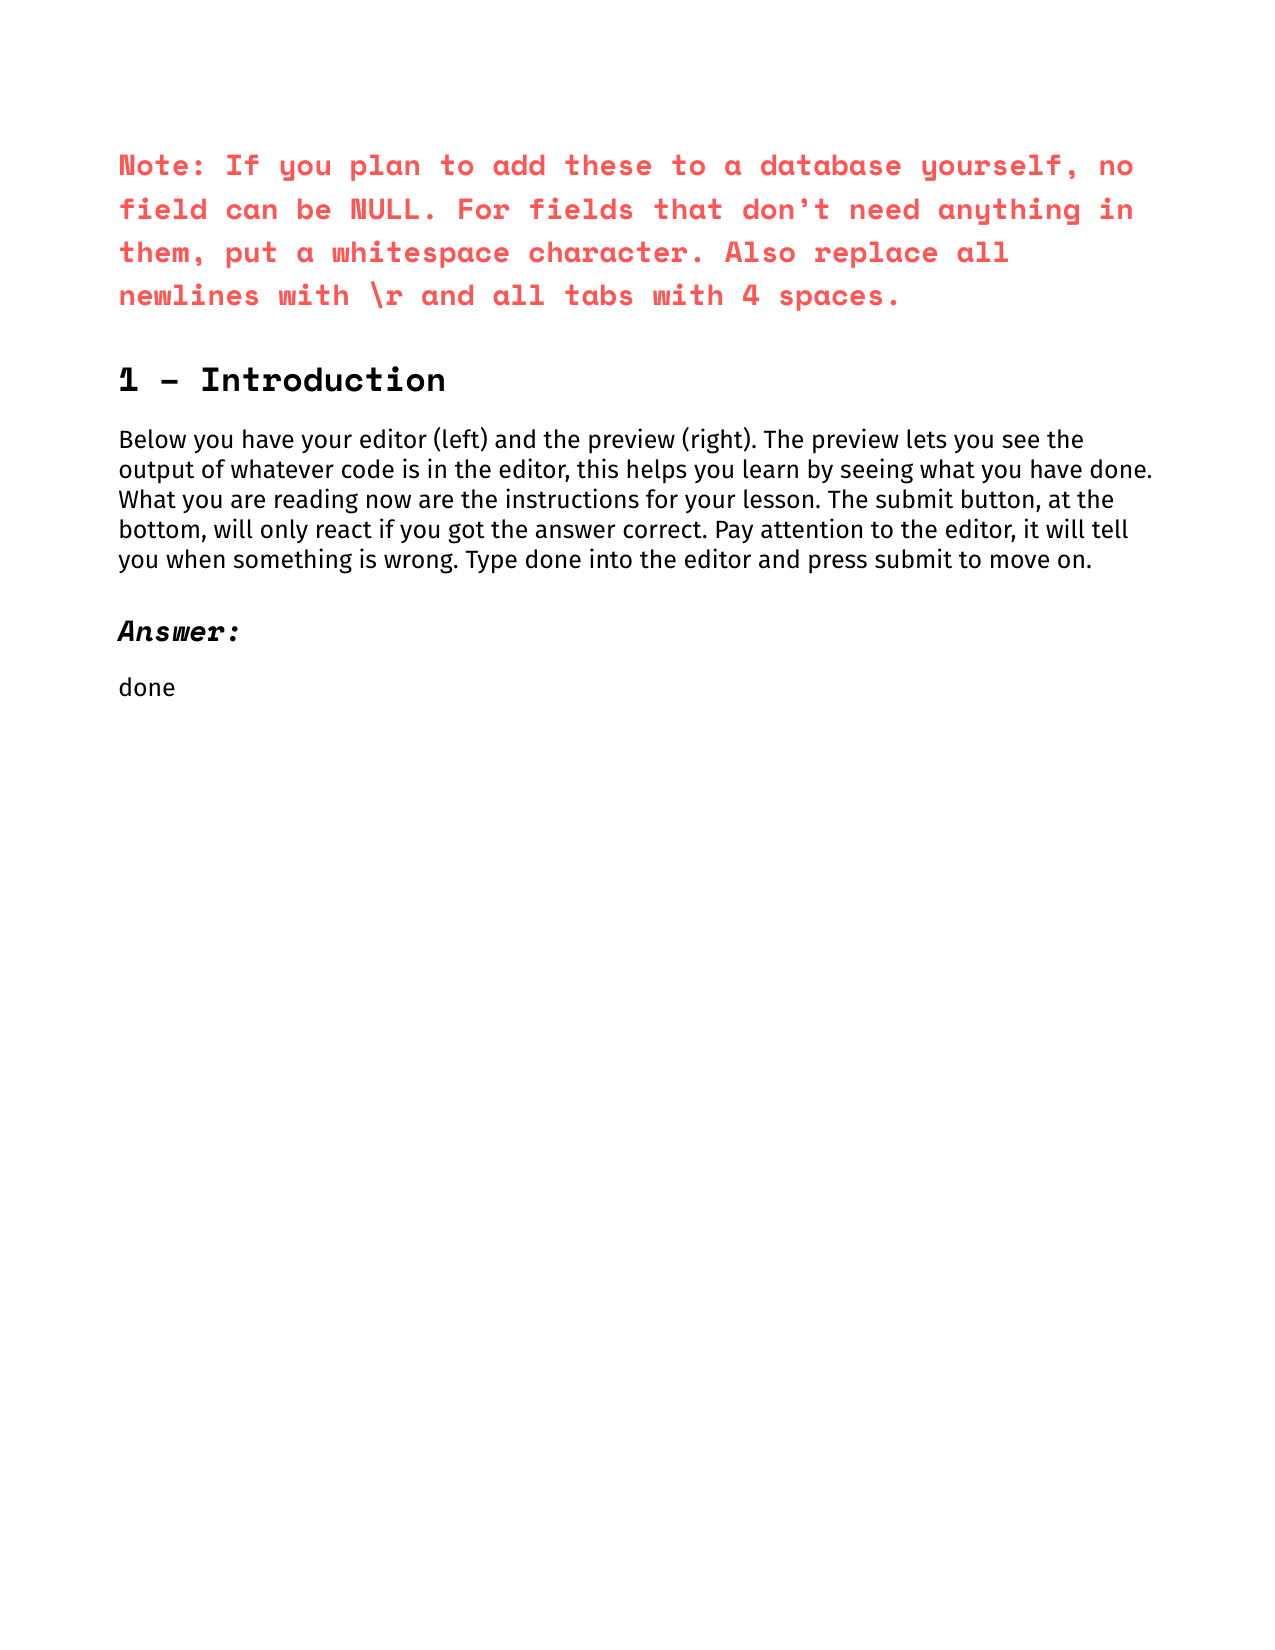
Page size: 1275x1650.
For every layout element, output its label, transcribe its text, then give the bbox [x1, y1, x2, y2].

text done [118, 673, 1157, 703]
subtitle 1 – Introduction [118, 353, 1157, 403]
text Below you have your editor (left) and the preview (right). The preview lets you see the output of whatever code is in the editor, this helps you learn by seeing what you have done. What you are reading now are the instructions for your lesson. The submit button, at the bottom, will only react if you got the answer correct. Pay attention to the editor, it will tell you when something is wrong. Type done into the editor and press submit to move on. [118, 425, 1157, 575]
subtitle Note: If you plan to add these to a database yourself, no field can be NULL. For fields that don’t need anything in them, put a whitespace character. Also replace all newlines with \r and all tabs with 4 spaces. [118, 143, 1157, 316]
subtitle Answer: [118, 609, 1157, 652]
